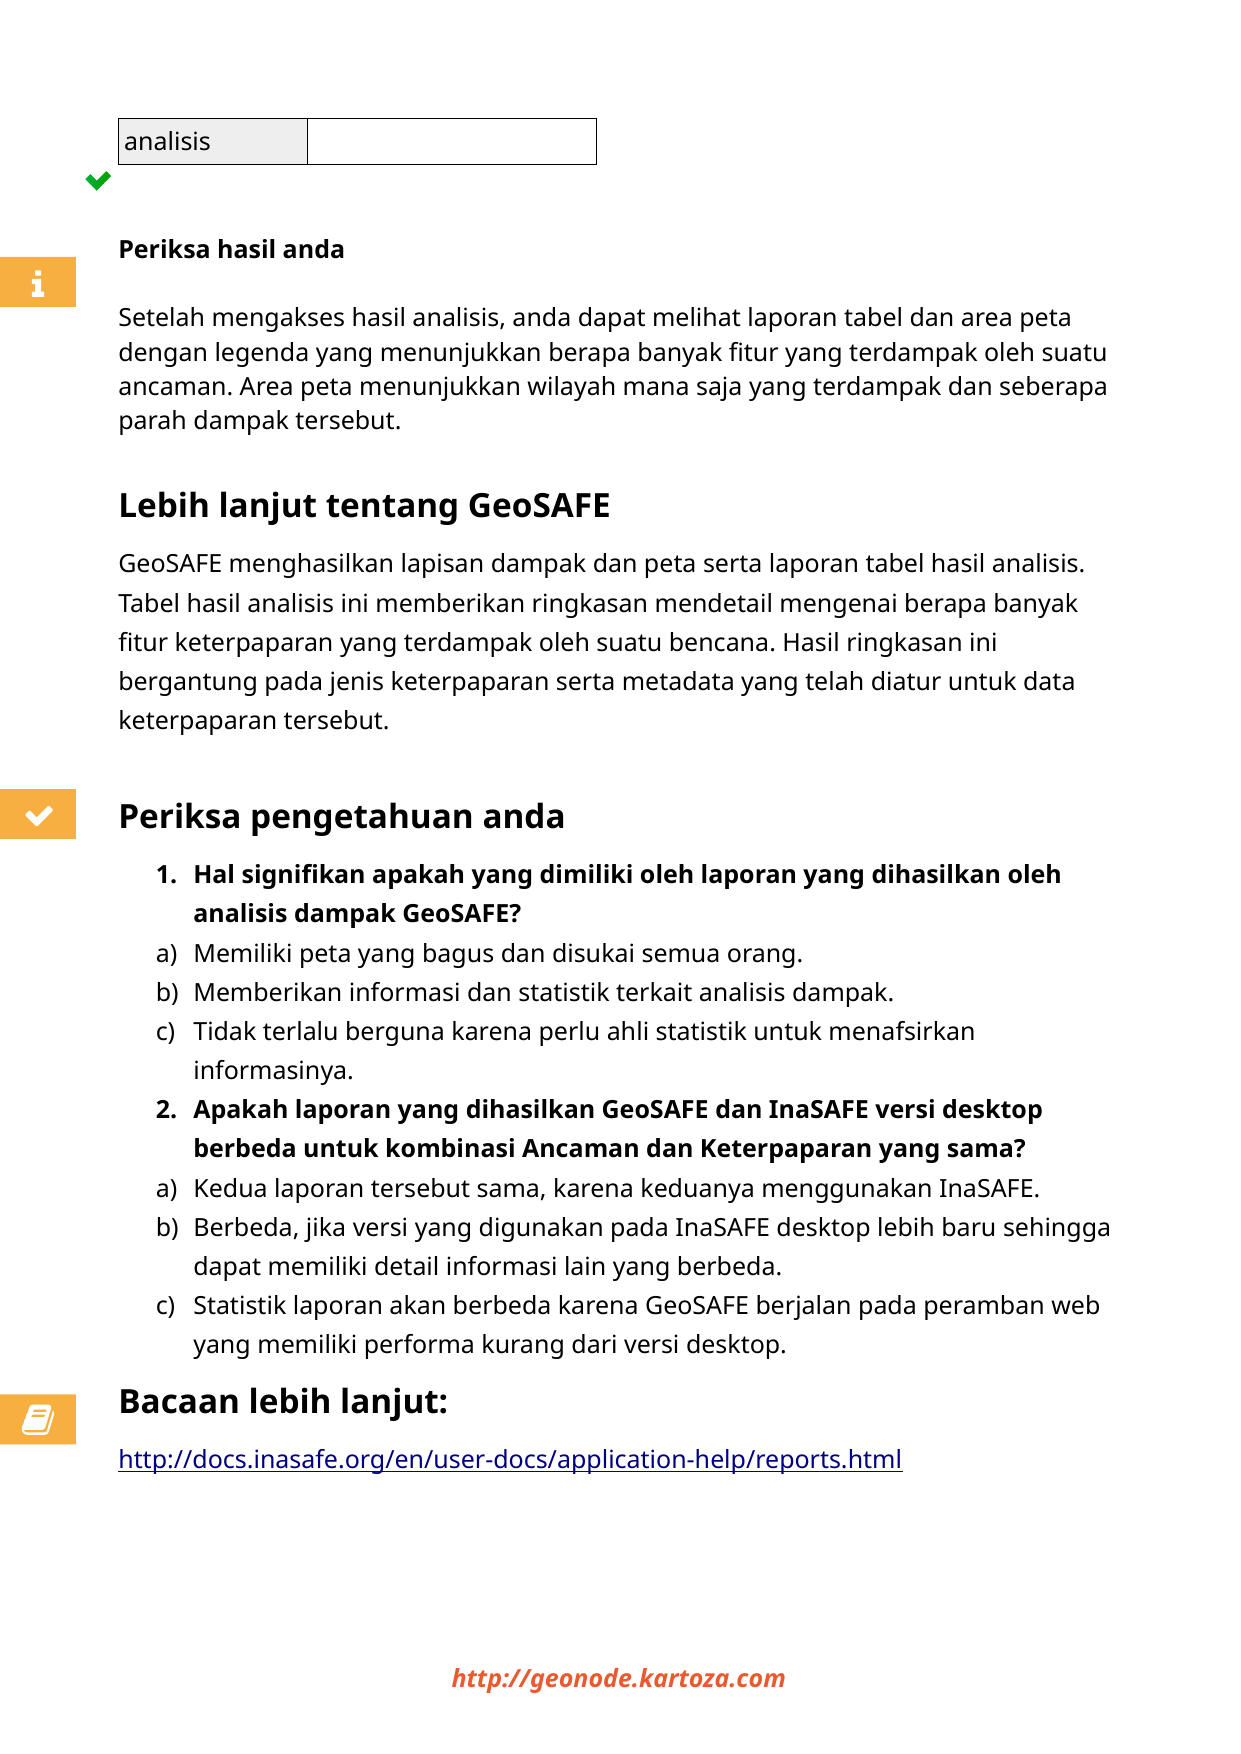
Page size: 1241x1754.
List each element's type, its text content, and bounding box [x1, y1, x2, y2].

list Berbeda, jika versi yang digunakan pada InaSAFE desktop lebih baru sehingga dapat memiliki detail informasi lain yang berbeda. [156, 1209, 1122, 1283]
table_cell [308, 119, 596, 164]
subtitle Lebih lanjut tentang GeoSAFE [118, 482, 1122, 528]
list Statistik laporan akan berbeda karena GeoSAFE berjalan pada peramban web yang memiliki performa kurang dari versi desktop. [156, 1288, 1122, 1361]
list Hal signifikan apakah yang dimiliki oleh laporan yang dihasilkan oleh analisis dampak GeoSAFE? [156, 857, 1122, 930]
list Memiliki peta yang bagus dan disukai semua orang. [156, 935, 1122, 969]
text Periksa hasil anda [118, 232, 1122, 266]
list Memberikan informasi dan statistik terkait analisis dampak. [156, 974, 1122, 1008]
list Apakah laporan yang dihasilkan GeoSAFE dan InaSAFE versi desktop berbeda untuk kombinasi Ancaman dan Keterpaparan yang sama? [156, 1092, 1122, 1165]
text Setelah mengakses hasil analisis, anda dapat melihat laporan tabel dan area peta dengan legenda yang menunjukkan berapa banyak fitur yang terdampak oleh suatu ancaman. Area peta menunjukkan wilayah mana saja yang terdampak dan seberapa parah dampak tersebut. [118, 300, 1122, 470]
text http://docs.inasafe.org/en/user-docs/application-help/reports.html [118, 1442, 1122, 1476]
subtitle Periksa pengetahuan anda [118, 793, 1122, 838]
text GeoSAFE menghasilkan lapisan dampak dan peta serta laporan tabel hasil analisis. Tabel hasil analisis ini memberikan ringkasan mendetail mengenai berapa banyak fitur keterpaparan yang terdampak oleh suatu bencana. Hasil ringkasan ini bergantung pada jenis keterpaparan serta metadata yang telah diatur untuk data keterpaparan tersebut. [118, 546, 1122, 737]
list Tidak terlalu berguna karena perlu ahli statistik untuk menafsirkan informasinya. [156, 1013, 1122, 1087]
subtitle Bacaan lebih lanjut: [118, 1378, 1122, 1423]
table_cell analisis [119, 119, 307, 164]
list Kedua laporan tersebut sama, karena keduanya menggunakan InaSAFE. [156, 1170, 1122, 1204]
